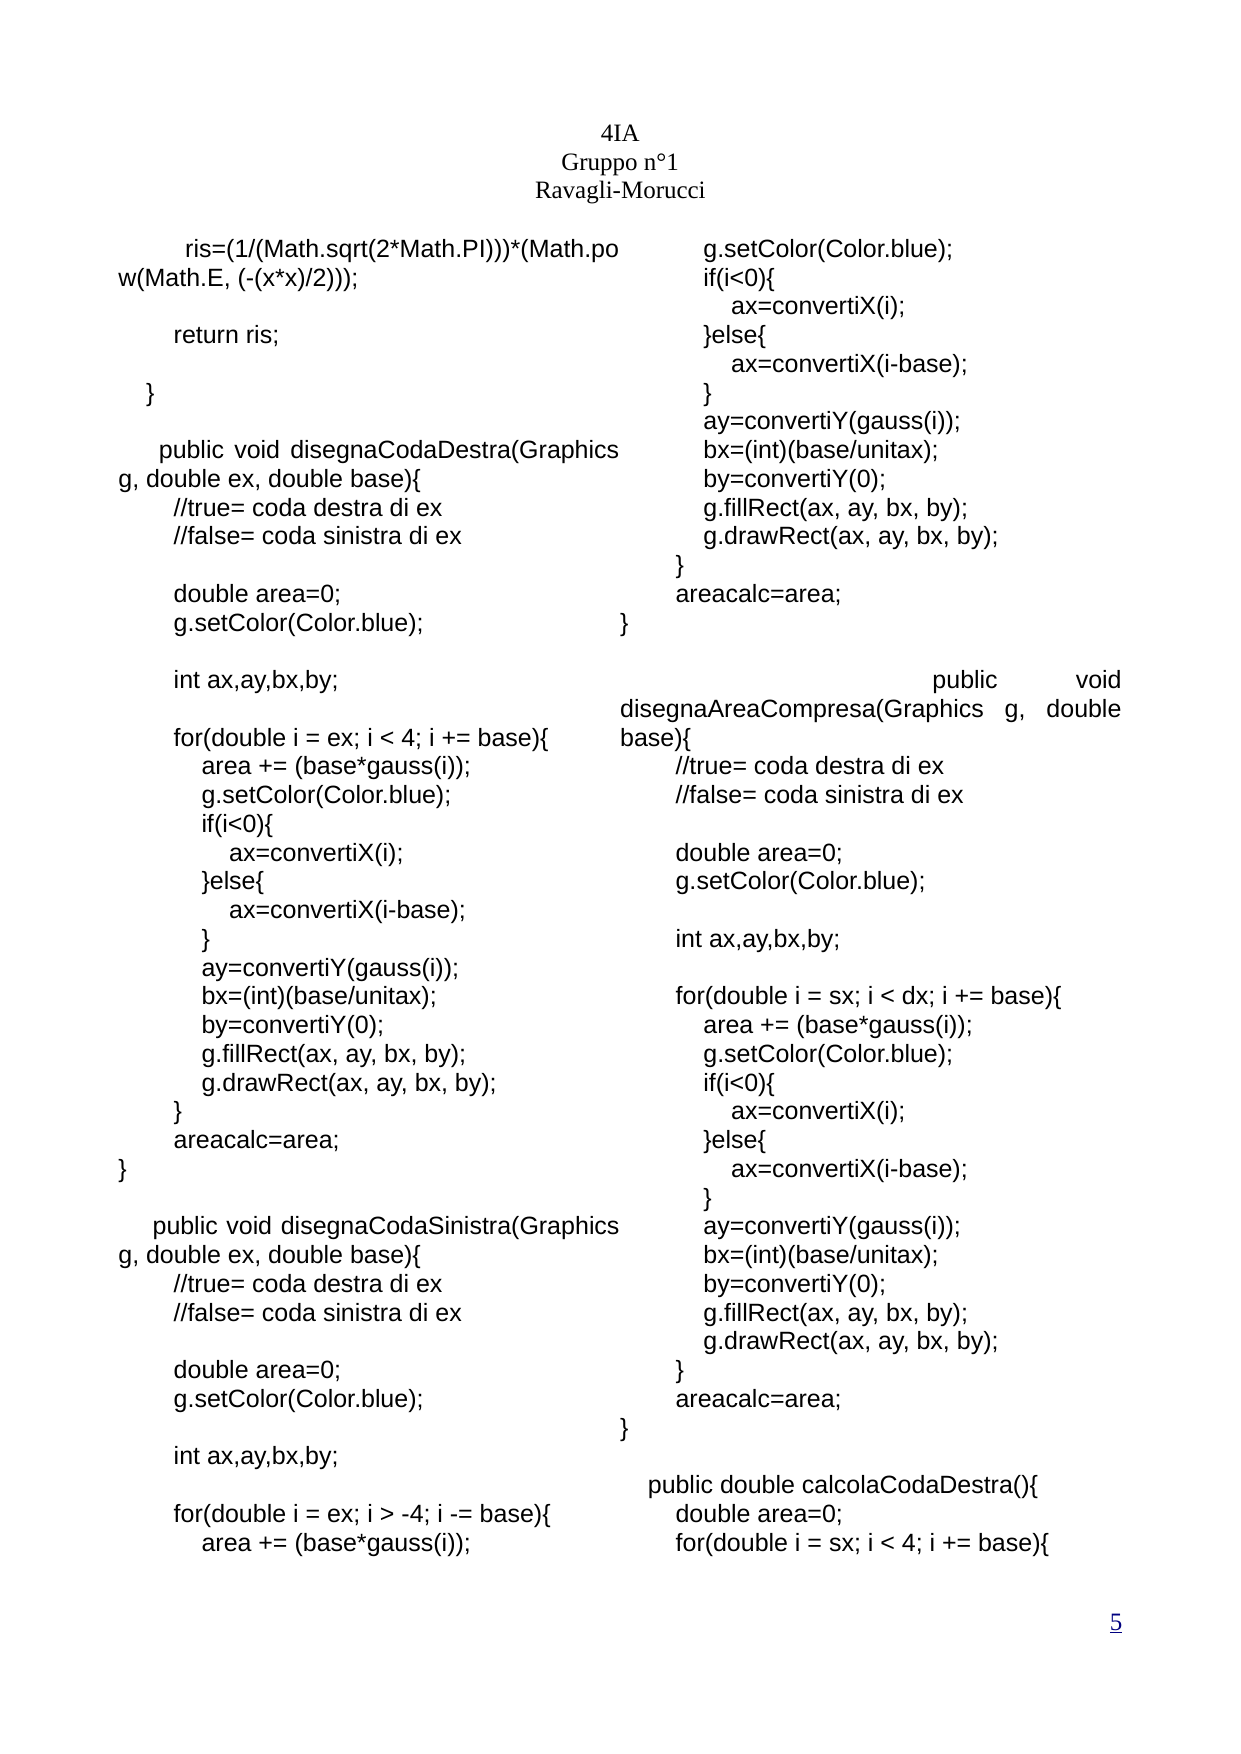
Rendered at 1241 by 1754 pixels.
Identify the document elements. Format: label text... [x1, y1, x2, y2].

text by=convertiY(0); [620, 464, 1122, 493]
text for(double i = sx; i < 4; i += base){ [620, 1528, 1122, 1556]
text //true= coda destra di ex [118, 1269, 620, 1298]
text double area=0; [118, 1355, 620, 1384]
text int ax,ay,bx,by; [118, 665, 620, 694]
text g.drawRect(ax, ay, bx, by); [118, 1068, 620, 1096]
text g.setColor(Color.blue); [620, 234, 1122, 263]
text area += (base*gauss(i)); [118, 751, 620, 780]
text g.drawRect(ax, ay, bx, by); [620, 521, 1122, 550]
text ax=convertiX(i); [620, 1096, 1122, 1125]
text //false= coda sinistra di ex [118, 521, 620, 550]
text ay=convertiY(gauss(i)); [620, 406, 1122, 435]
text ax=convertiX(i); [620, 291, 1122, 320]
text } [620, 1355, 1122, 1384]
text by=convertiY(0); [620, 1269, 1122, 1298]
text public void disegnaCodaSinistra(Graphics g, double ex, double base){ [118, 1211, 620, 1269]
text double area=0; [620, 1499, 1122, 1528]
text for(double i = sx; i < dx; i += base){ [620, 981, 1122, 1010]
text g.setColor(Color.blue); [118, 608, 620, 636]
text //false= coda sinistra di ex [620, 780, 1122, 809]
text ay=convertiY(gauss(i)); [118, 953, 620, 981]
text g.setColor(Color.blue); [620, 866, 1122, 895]
text bx=(int)(base/unitax); [620, 1240, 1122, 1269]
text } [118, 1096, 620, 1125]
text ax=convertiX(i-base); [118, 895, 620, 924]
text area += (base*gauss(i)); [620, 1010, 1122, 1039]
text } [620, 1183, 1122, 1211]
text if(i<0){ [118, 809, 620, 838]
text public void disegnaAreaCompresa(Graphics g, double base){ [620, 665, 1122, 751]
text //true= coda destra di ex [118, 493, 620, 521]
text } [118, 378, 620, 406]
text ax=convertiX(i-base); [620, 1154, 1122, 1183]
text g.setColor(Color.blue); [118, 1384, 620, 1413]
text } [620, 1413, 1122, 1441]
text int ax,ay,bx,by; [118, 1441, 620, 1470]
text if(i<0){ [620, 263, 1122, 291]
text //false= coda sinistra di ex [118, 1298, 620, 1326]
text } [118, 1154, 620, 1183]
text g.fillRect(ax, ay, bx, by); [118, 1039, 620, 1068]
text }else{ [620, 1125, 1122, 1154]
text bx=(int)(base/unitax); [620, 435, 1122, 464]
text ris=(1/(Math.sqrt(2*Math.PI)))*(Math.pow(Math.E, (-(x*x)/2))); [118, 234, 620, 291]
text area += (base*gauss(i)); [118, 1528, 620, 1556]
text ay=convertiY(gauss(i)); [620, 1211, 1122, 1240]
text int ax,ay,bx,by; [620, 924, 1122, 953]
text } [620, 608, 1122, 636]
text ax=convertiX(i); [118, 838, 620, 866]
text double area=0; [620, 838, 1122, 866]
text ax=convertiX(i-base); [620, 349, 1122, 378]
text } [620, 378, 1122, 406]
text for(double i = ex; i < 4; i += base){ [118, 723, 620, 751]
text for(double i = ex; i > -4; i -= base){ [118, 1499, 620, 1528]
text by=convertiY(0); [118, 1010, 620, 1039]
text if(i<0){ [620, 1068, 1122, 1096]
text g.fillRect(ax, ay, bx, by); [620, 493, 1122, 521]
text g.setColor(Color.blue); [118, 780, 620, 809]
text g.drawRect(ax, ay, bx, by); [620, 1326, 1122, 1355]
text }else{ [620, 320, 1122, 349]
text } [118, 924, 620, 953]
text public double calcolaCodaDestra(){ [620, 1470, 1122, 1499]
text g.fillRect(ax, ay, bx, by); [620, 1298, 1122, 1326]
text return ris; [118, 320, 620, 349]
text g.setColor(Color.blue); [620, 1039, 1122, 1068]
text //true= coda destra di ex [620, 751, 1122, 780]
text double area=0; [118, 579, 620, 608]
text areacalc=area; [118, 1125, 620, 1154]
text areacalc=area; [620, 1384, 1122, 1413]
text } [620, 550, 1122, 579]
text bx=(int)(base/unitax); [118, 981, 620, 1010]
text public void disegnaCodaDestra(Graphics g, double ex, double base){ [118, 435, 620, 493]
text areacalc=area; [620, 579, 1122, 608]
text }else{ [118, 866, 620, 895]
